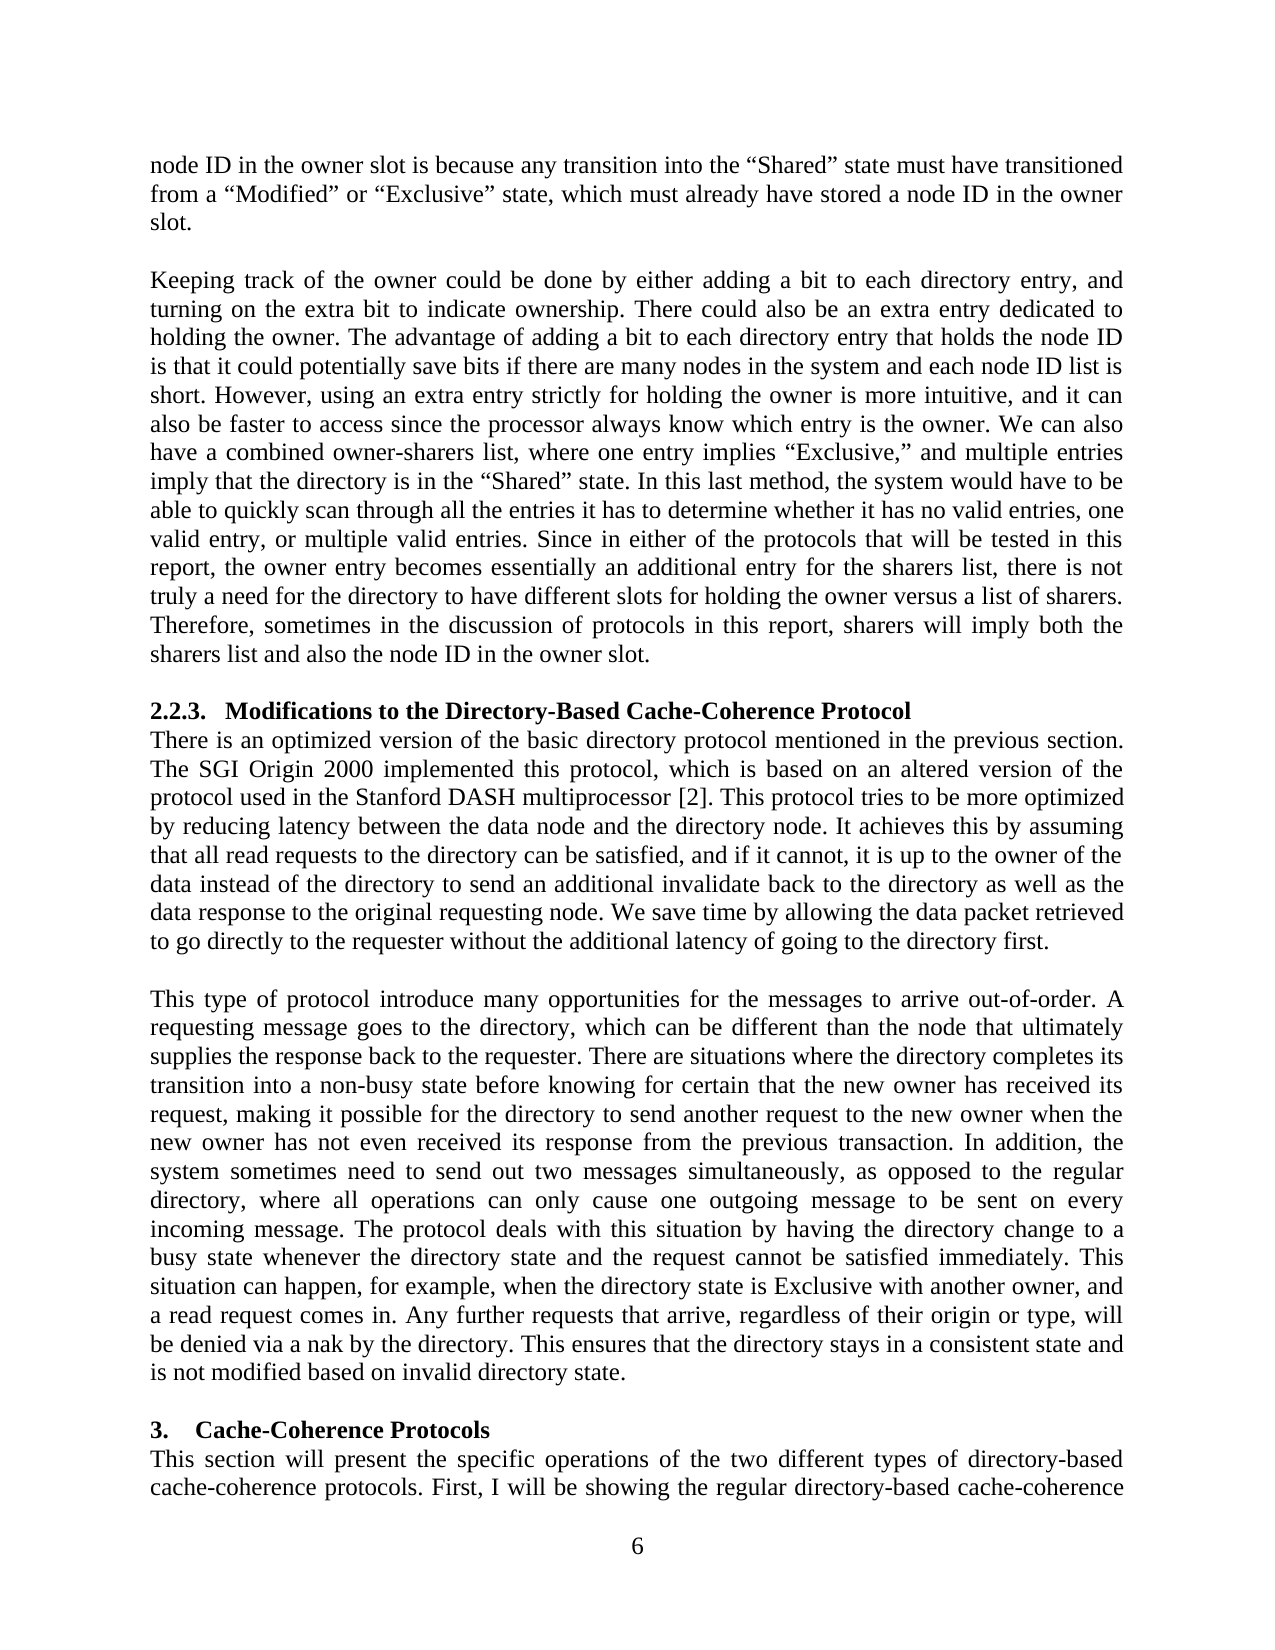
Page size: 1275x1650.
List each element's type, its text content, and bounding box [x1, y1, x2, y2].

text Keeping track of the owner could be done by either adding a bit to each directory entry, and turning on the extra bit to indicate ownership. There could also be an extra entry dedicated to holding the owner. The advantage of adding a bit to each directory entry that holds the node ID is that it could potentially save bits if there are many nodes in the system and each node ID list is short. However, using an extra entry strictly for holding the owner is more intuitive, and it can also be faster to access since the processor always know which entry is the owner. We can also have a combined owner-sharers list, where one entry implies “Exclusive,” and multiple entries imply that the directory is in the “Shared” state. In this last method, the system would have to be able to quickly scan through all the entries it has to determine whether it has no valid entries, one valid entry, or multiple valid entries. Since in either of the protocols that will be tested in this report, the owner entry becomes essentially an additional entry for the sharers list, there is not truly a need for the directory to have different slots for holding the owner versus a list of sharers. Therefore, sometimes in the discussion of protocols in this report, sharers will imply both the sharers list and also the node ID in the owner slot. [150, 265, 1125, 667]
subtitle Cache-Coherence Protocols [150, 1415, 1125, 1444]
text node ID in the owner slot is because any transition into the “Shared” state must have transitioned from a “Modified” or “Exclusive” state, which must already have stored a node ID in the owner slot. [150, 150, 1125, 236]
text This section will present the specific operations of the two different types of directory-based cache-coherence protocols. First, I will be showing the regular directory-based cache-coherence [150, 1444, 1125, 1501]
subtitle Modifications to the Directory-Based Cache-Coherence Protocol [150, 696, 1125, 725]
text This type of protocol introduce many opportunities for the messages to arrive out-of-order. A requesting message goes to the directory, which can be different than the node that ultimately supplies the response back to the requester. There are situations where the directory completes its transition into a non-busy state before knowing for certain that the new owner has received its request, making it possible for the directory to send another request to the new owner when the new owner has not even received its response from the previous transaction. In addition, the system sometimes need to send out two messages simultaneously, as opposed to the regular directory, where all operations can only cause one outgoing message to be sent on every incoming message. The protocol deals with this situation by having the directory change to a busy state whenever the directory state and the request cannot be satisfied immediately. This situation can happen, for example, when the directory state is Exclusive with another owner, and a read request comes in. Any further requests that arrive, regardless of their origin or type, will be denied via a nak by the directory. This ensures that the directory stays in a consistent state and is not modified based on invalid directory state. [150, 984, 1125, 1386]
text There is an optimized version of the basic directory protocol mentioned in the previous section. The SGI Origin 2000 implemented this protocol, which is based on an altered version of the protocol used in the Stanford DASH multiprocessor [2]. This protocol tries to be more optimized by reducing latency between the data node and the directory node. It achieves this by assuming that all read requests to the directory can be satisfied, and if it cannot, it is up to the owner of the data instead of the directory to send an additional invalidate back to the directory as well as the data response to the original requesting node. We save time by allowing the data packet retrieved to go directly to the requester without the additional latency of going to the directory first. [150, 725, 1125, 955]
